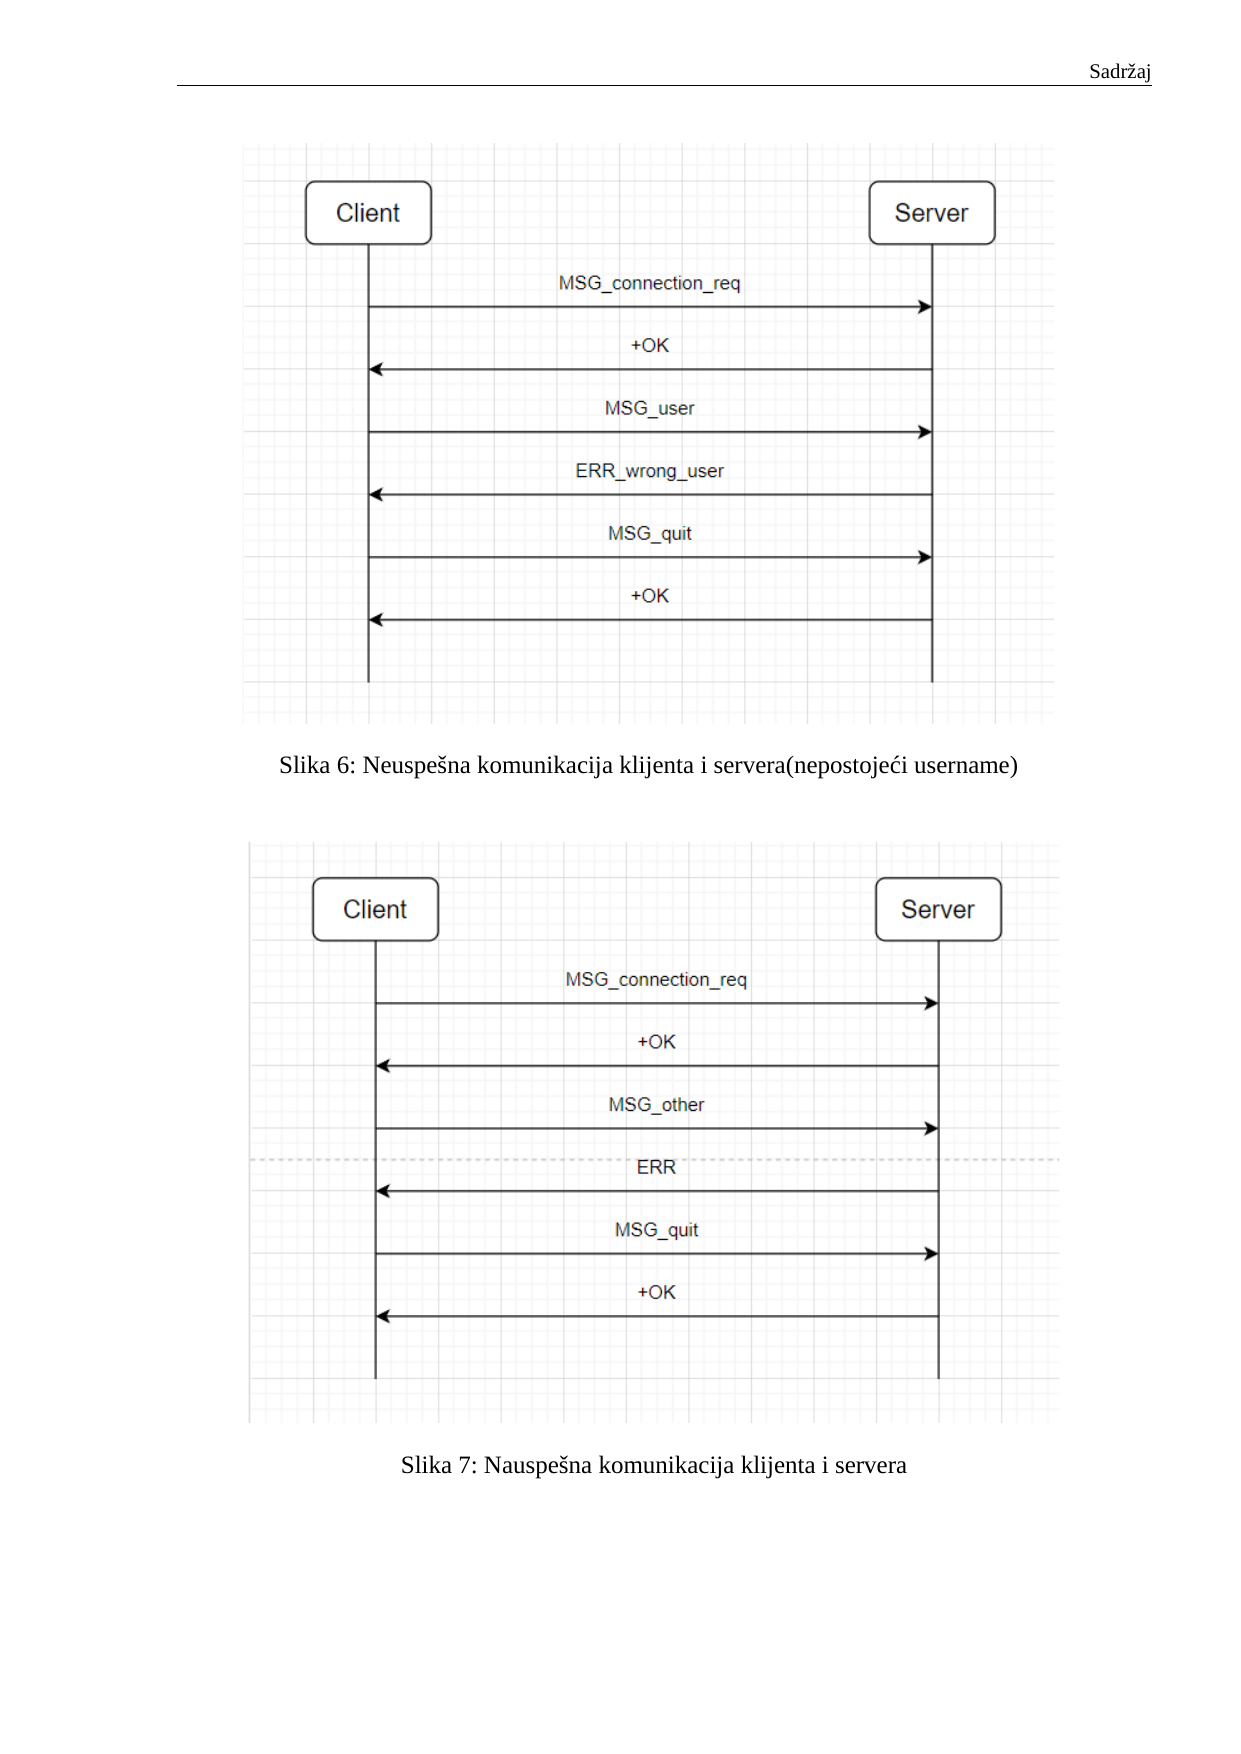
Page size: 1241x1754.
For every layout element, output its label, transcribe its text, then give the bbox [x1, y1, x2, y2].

text Slika 7: Nauspešna komunikacija klijenta i servera [248, 1423, 1059, 1478]
text Slika 6: Neuspešna komunikacija klijenta i servera(nepostojeći username) [243, 724, 1054, 779]
picture [248, 842, 1060, 1423]
picture [242, 143, 1055, 724]
